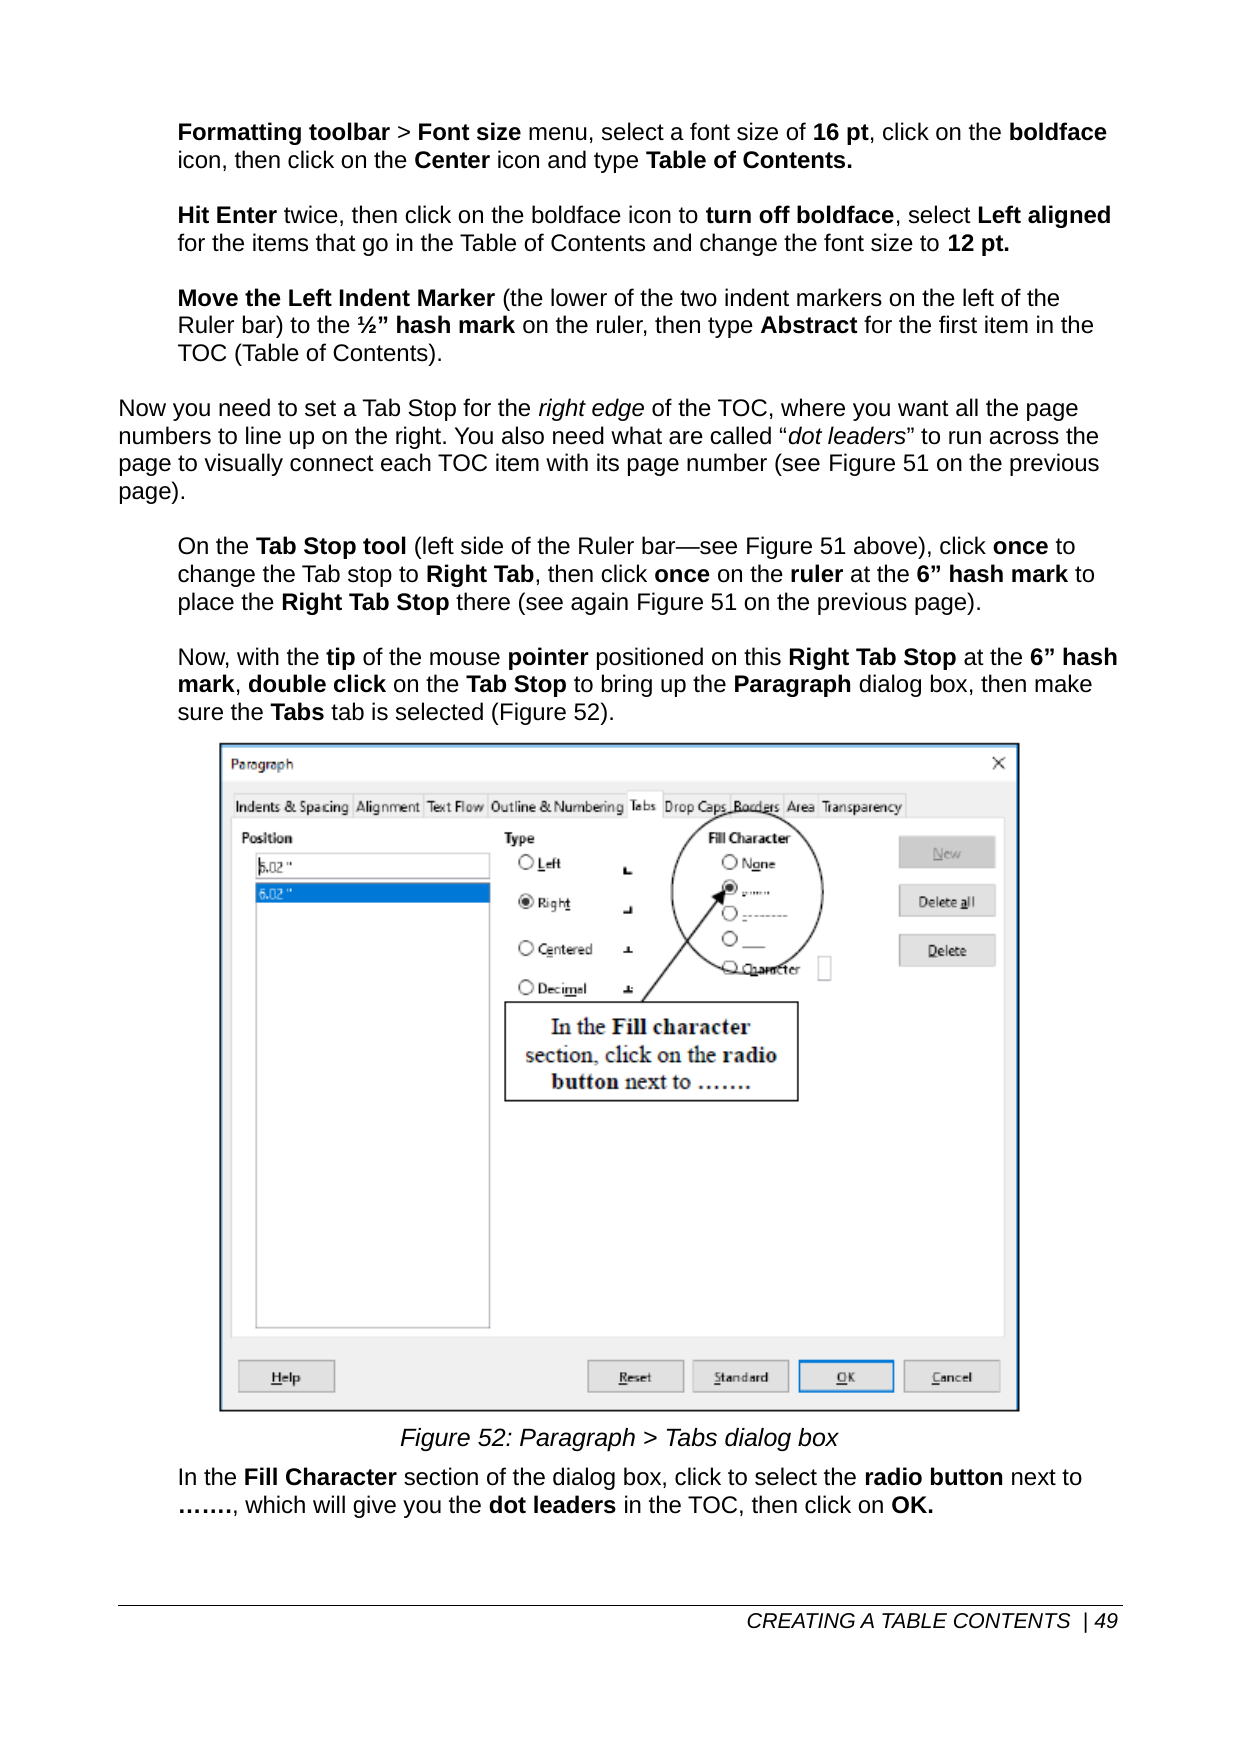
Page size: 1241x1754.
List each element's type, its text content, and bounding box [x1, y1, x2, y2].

text Now, with the tip of the mouse pointer positioned on this Right Tab Stop at the 6” hash mark, double click on the Tab Stop to bring up the Paragraph dialog box, then make sure the Tabs tab is selected (Figure 52). [177, 643, 1123, 725]
text Figure 52: Paragraph > Tabs dialog box [216, 1418, 1025, 1451]
text On the Tab Stop tool (left side of the Ruler bar—see Figure 51 above), click once to change the Tab stop to Right Tab, then click once on the ruler at the 6” hash mark to place the Right Tab Stop there (see again Figure 51 on the previous page). [177, 532, 1123, 615]
text In the Fill Character section of the dialog box, click to select the radio button next to ……., which will give you the dot leaders in the TOC, then click on OK. [177, 1463, 1123, 1518]
text Now you need to set a Tab Stop for the right edge of the TOC, where you want all the page numbers to line up on the right. You also need what are called “dot leaders” to run across the page to visually connect each TOC item with its page number (see Figure 51 on the previous page). [118, 394, 1123, 504]
text Hit Enter twice, then click on the boldface icon to turn off boldface, select Left aligned for the items that go in the Table of Contents and change the font size to 12 pt. [177, 201, 1123, 256]
text Formatting toolbar > Font size menu, select a font size of 16 pt, click on the boldface icon, then click on the Center icon and type Table of Contents. [177, 118, 1123, 173]
picture [215, 737, 1026, 1418]
text Move the Left Indent Marker (the lower of the two indent markers on the left of the Ruler bar) to the ½” hash mark on the ruler, then type Abstract for the first item in the TOC (Table of Contents). [177, 284, 1123, 367]
